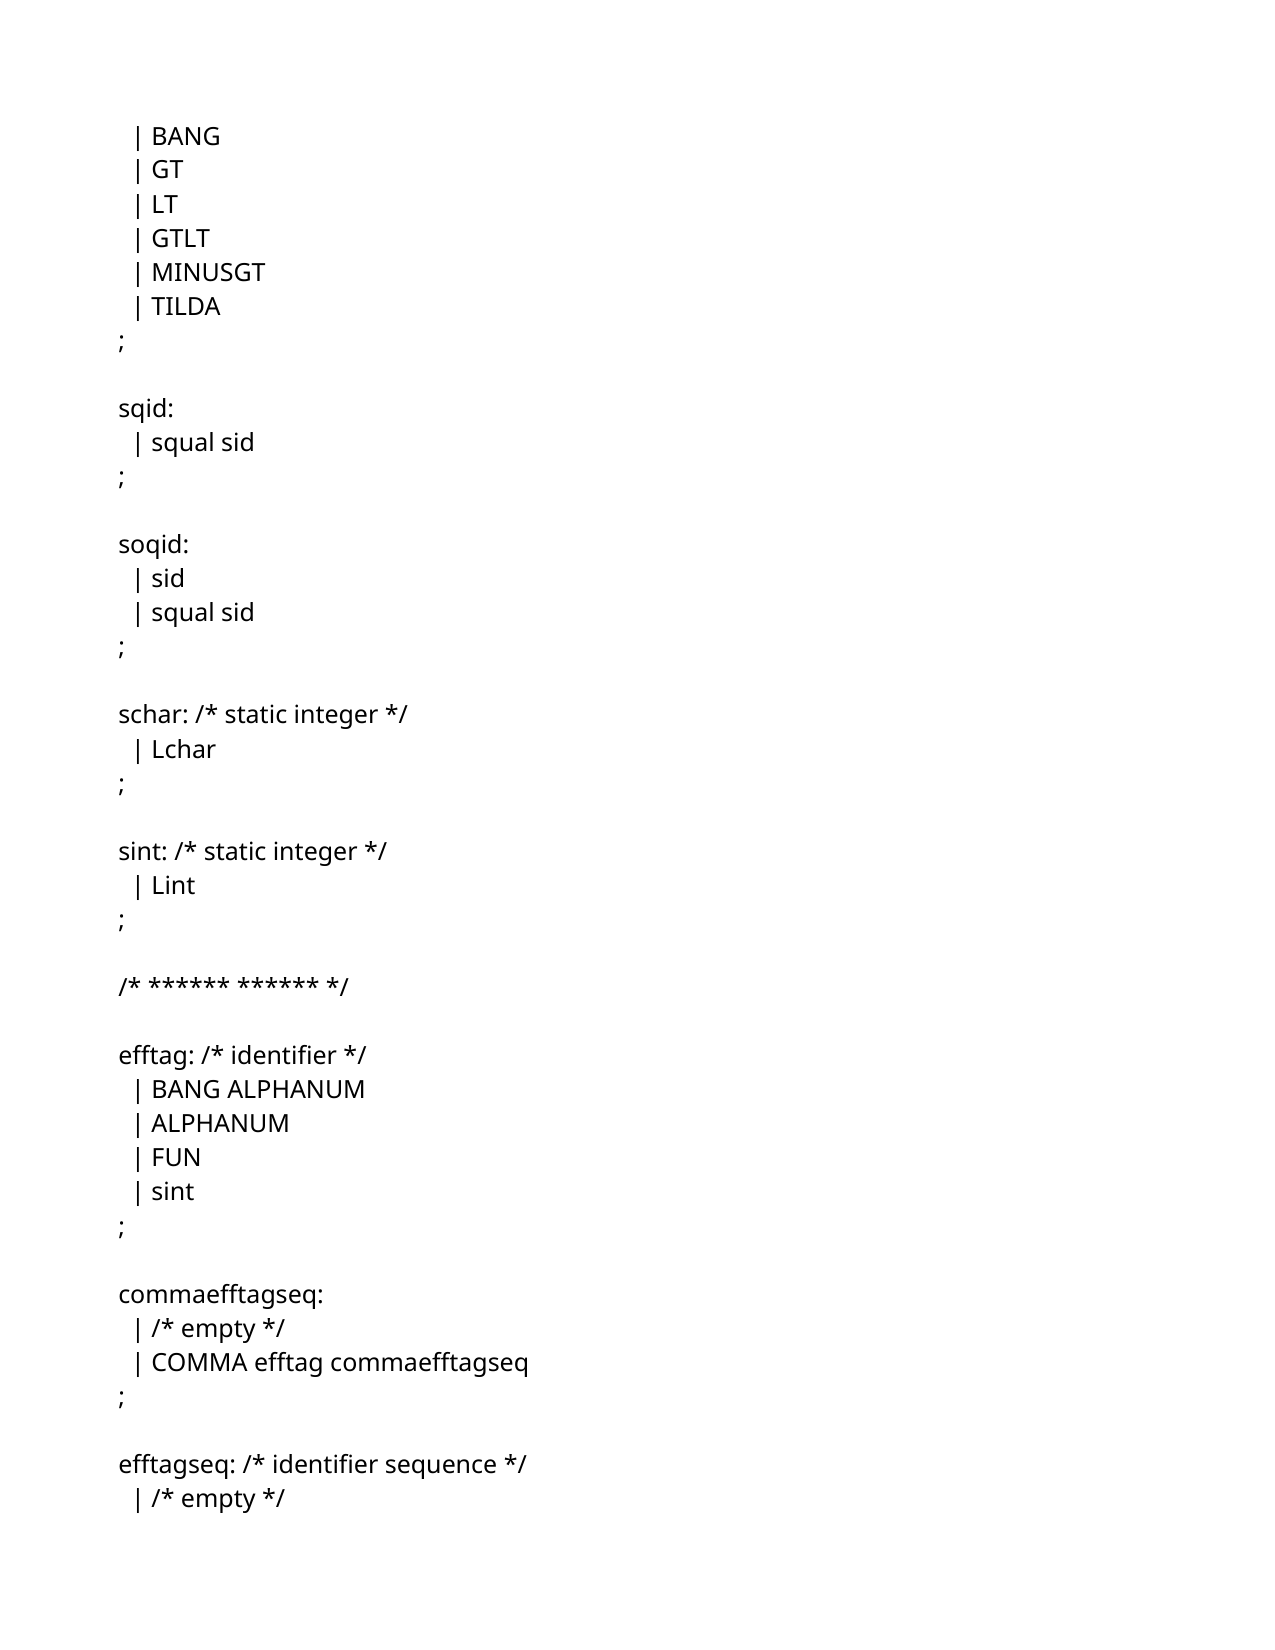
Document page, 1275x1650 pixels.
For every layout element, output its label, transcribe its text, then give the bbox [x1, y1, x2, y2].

text ; [118, 1208, 1157, 1242]
text schar: /* static integer */ [118, 697, 1157, 731]
text | sid [118, 561, 1157, 595]
text | squal sid [118, 425, 1157, 459]
text ; [118, 322, 1157, 357]
text | GTLT [118, 220, 1157, 254]
text ; [118, 1378, 1157, 1412]
text | sint [118, 1174, 1157, 1208]
text /* ****** ****** */ [118, 970, 1157, 1004]
text ; [118, 629, 1157, 663]
text sint: /* static integer */ [118, 833, 1157, 867]
text efftag: /* identifier */ [118, 1038, 1157, 1072]
text ; [118, 765, 1157, 799]
text | /* empty */ [118, 1481, 1157, 1515]
text | squal sid [118, 595, 1157, 629]
text | TILDA [118, 288, 1157, 322]
text commaefftagseq: [118, 1276, 1157, 1310]
text | LT [118, 186, 1157, 220]
text | MINUSGT [118, 254, 1157, 288]
text | GT [118, 152, 1157, 186]
text sqid: [118, 391, 1157, 425]
text | FUN [118, 1140, 1157, 1174]
text | Lint [118, 867, 1157, 902]
text | Lchar [118, 731, 1157, 765]
text soqid: [118, 527, 1157, 561]
text efftagseq: /* identifier sequence */ [118, 1447, 1157, 1481]
text ; [118, 459, 1157, 493]
text | BANG ALPHANUM [118, 1072, 1157, 1106]
text | /* empty */ [118, 1310, 1157, 1344]
text | ALPHANUM [118, 1106, 1157, 1140]
text | BANG [118, 118, 1157, 152]
text | COMMA efftag commaefftagseq [118, 1344, 1157, 1378]
text ; [118, 902, 1157, 936]
